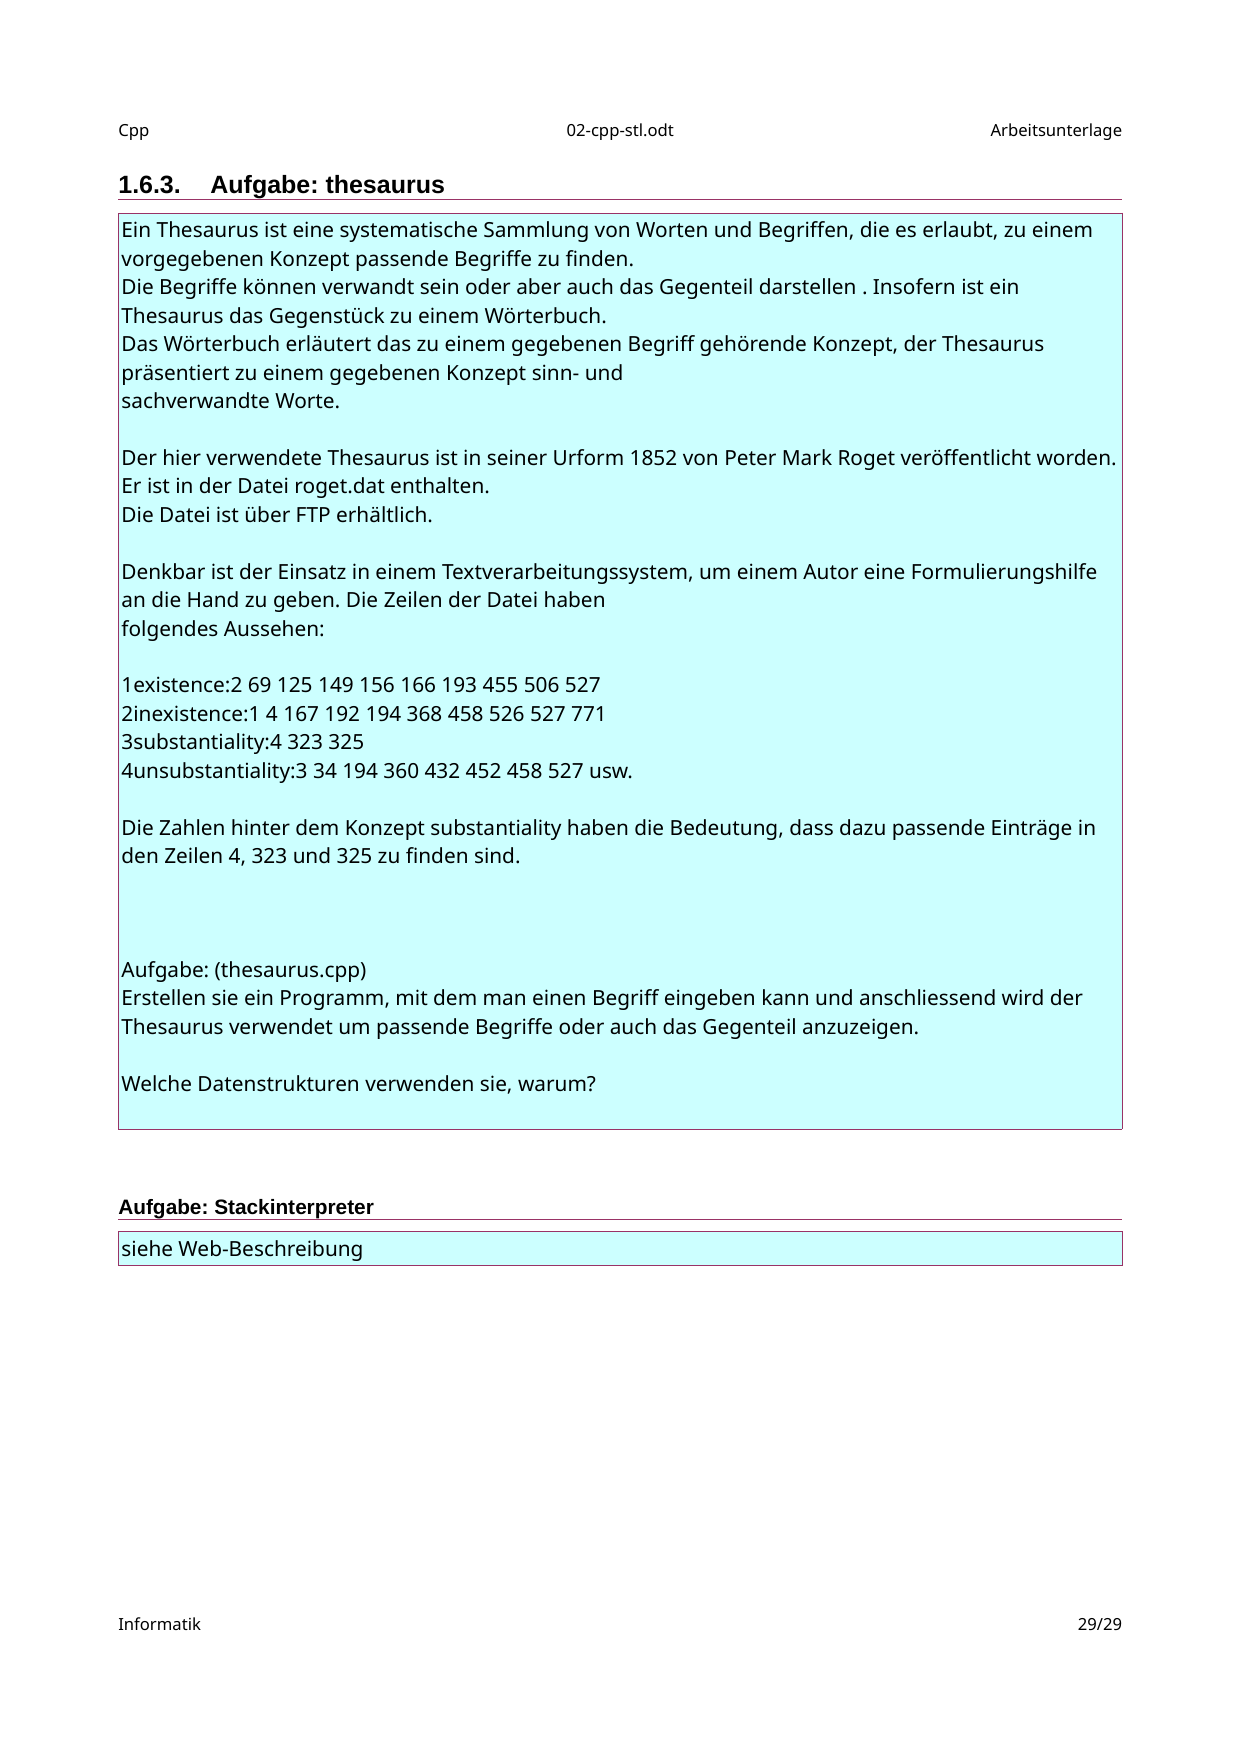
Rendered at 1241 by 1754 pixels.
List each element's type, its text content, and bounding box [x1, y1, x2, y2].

subtitle Aufgabe: thesaurus [118, 170, 1122, 199]
text Aufgabe: Stackinterpreter [118, 1194, 1122, 1219]
text siehe Web-Beschreibung [119, 1232, 1122, 1265]
text Ein Thesaurus ist eine systematische Sammlung von Worten und Begriffen, die es erlaubt, zu einem vorgegebenen Konzept passende Begriffe zu finden. Die Begriffe können verwandt sein oder aber auch das Gegenteil darstellen . Insofern ist ein Thesaurus das Gegenstück zu einem Wörterbuch. Das Wörterbuch erläutert das zu einem gegebenen Begriff gehörende Konzept, der Thesaurus präsentiert zu einem gegebenen Konzept sinn- und sachverwandte Worte. Der hier verwendete Thesaurus ist in seiner Urform 1852 von Peter Mark Roget veröffentlicht worden. Er ist in der Datei roget.dat enthalten. Die Datei ist über FTP erhältlich. Denkbar ist der Einsatz in einem Textverarbeitungssystem, um einem Autor eine Formulierungshilfe an die Hand zu geben. Die Zeilen der Datei haben folgendes Aussehen: 1existence:2 69 125 149 156 166 193 455 506 527 2inexistence:1 4 167 192 194 368 458 526 527 771 3substantiality:4 323 325 4unsubstantiality:3 34 194 360 432 452 458 527 usw. Die Zahlen hinter dem Konzept substantiality haben die Bedeutung, dass dazu passende Einträge in den Zeilen 4, 323 und 325 zu finden sind. Aufgabe: (thesaurus.cpp) Erstellen sie ein Programm, mit dem man einen Begriff eingeben kann und anschliessend wird der Thesaurus verwendet um passende Begriffe oder auch das Gegenteil anzuzeigen. Welche Datenstrukturen verwenden sie, warum? [119, 214, 1122, 1129]
